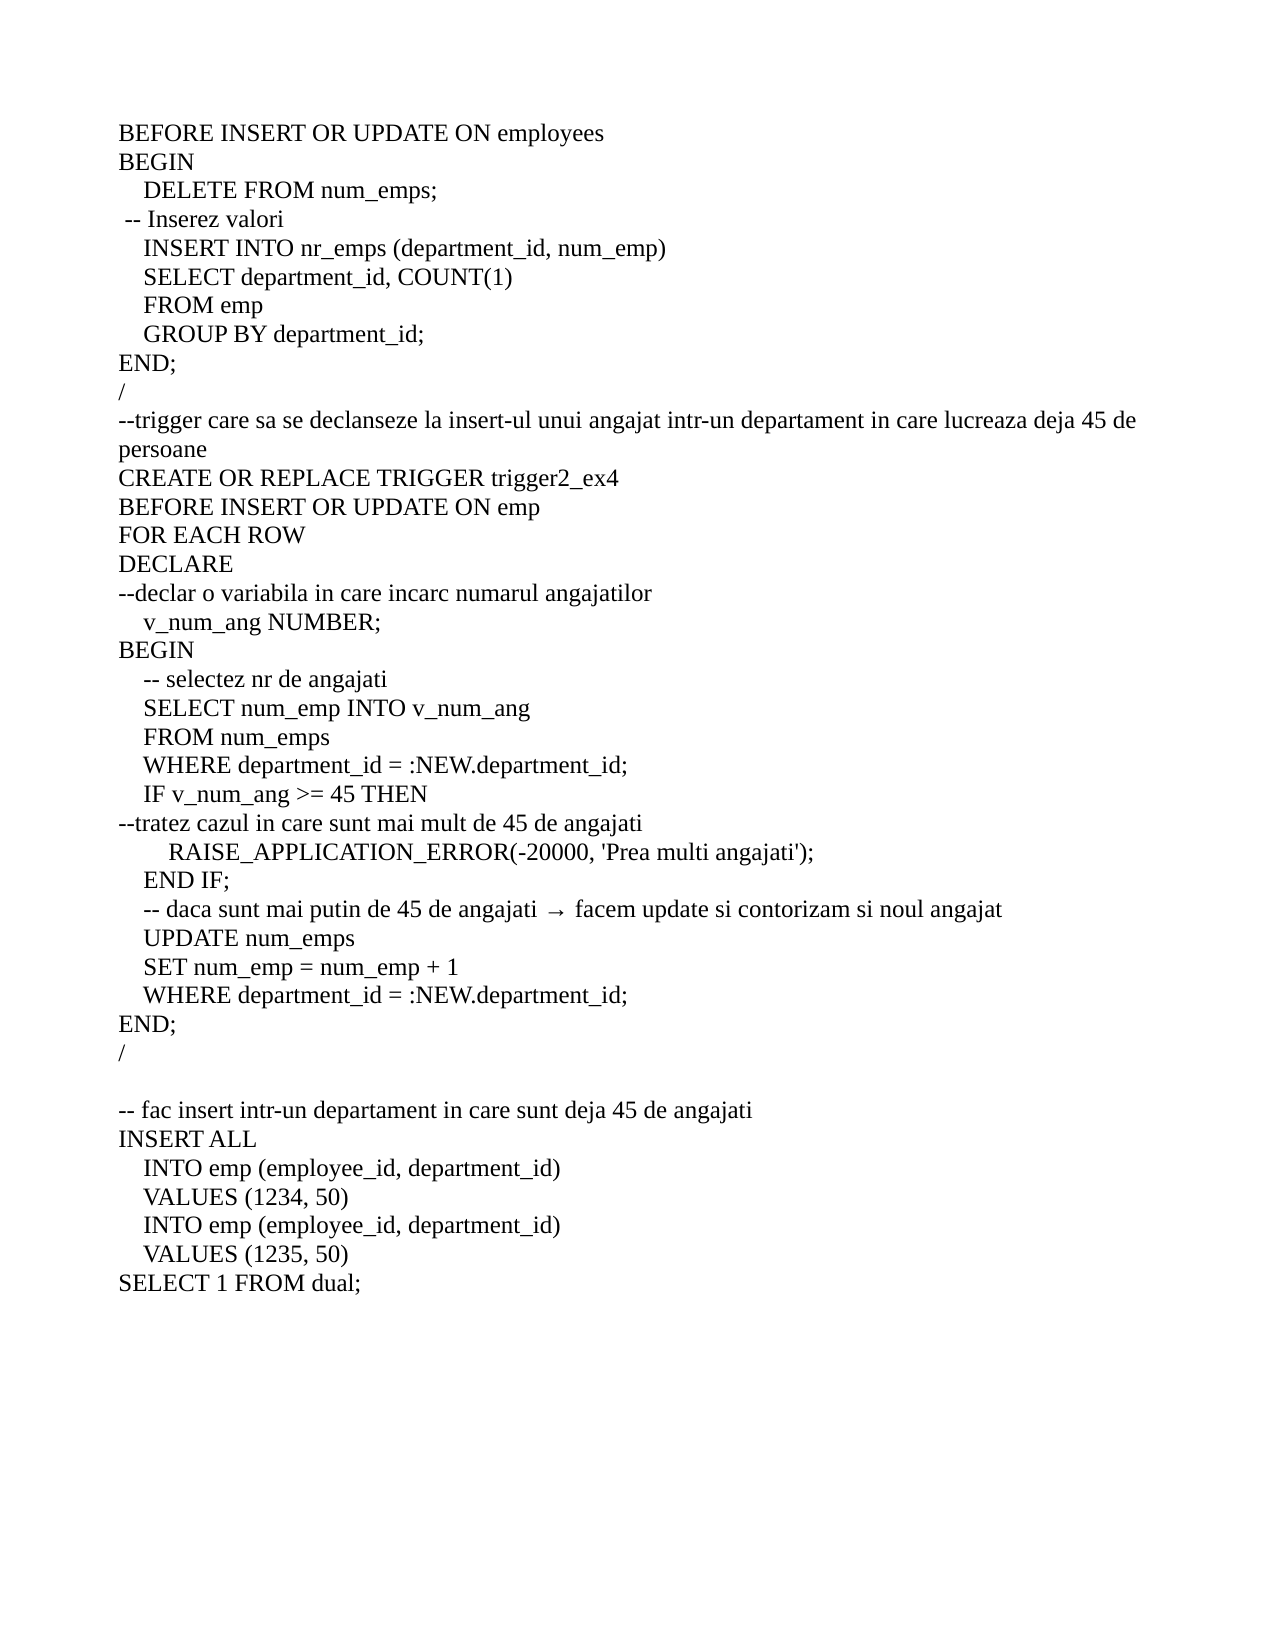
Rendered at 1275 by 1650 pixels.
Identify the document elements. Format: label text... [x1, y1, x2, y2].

text BEFORE INSERT OR UPDATE ON emp [118, 492, 1157, 521]
text FOR EACH ROW [118, 521, 1157, 549]
text DELETE FROM num_emps; [118, 176, 1157, 204]
text VALUES (1234, 50) [118, 1182, 1157, 1211]
text -- daca sunt mai putin de 45 de angajati → facem update si contorizam si noul angajat [118, 894, 1157, 923]
text INTO emp (employee_id, department_id) [118, 1153, 1157, 1182]
text END IF; [118, 866, 1157, 894]
text RAISE_APPLICATION_ERROR(-20000, 'Prea multi angajati'); [118, 837, 1157, 866]
text FROM num_emps [118, 722, 1157, 751]
text -- fac insert intr-un departament in care sunt deja 45 de angajati [118, 1096, 1157, 1124]
text -- Inserez valori [118, 204, 1157, 233]
text WHERE department_id = :NEW.department_id; [118, 981, 1157, 1009]
text SET num_emp = num_emp + 1 [118, 952, 1157, 981]
text FROM emp [118, 291, 1157, 319]
text GROUP BY department_id; [118, 319, 1157, 348]
text INSERT INTO nr_emps (department_id, num_emp) [118, 233, 1157, 262]
text END; [118, 1009, 1157, 1038]
text BEFORE INSERT OR UPDATE ON employees [118, 118, 1157, 147]
text VALUES (1235, 50) [118, 1239, 1157, 1268]
text BEGIN [118, 147, 1157, 176]
text WHERE department_id = :NEW.department_id; [118, 751, 1157, 779]
text / [118, 1038, 1157, 1067]
text UPDATE num_emps [118, 923, 1157, 952]
text INTO emp (employee_id, department_id) [118, 1211, 1157, 1239]
text v_num_ang NUMBER; [118, 607, 1157, 636]
text --tratez cazul in care sunt mai mult de 45 de angajati [118, 808, 1157, 837]
text DECLARE [118, 549, 1157, 578]
text SELECT num_emp INTO v_num_ang [118, 693, 1157, 722]
text --declar o variabila in care incarc numarul angajatilor [118, 578, 1157, 607]
text --trigger care sa se declanseze la insert-ul unui angajat intr-un departament in care lucreaza deja 45 de persoane [118, 406, 1157, 463]
text -- selectez nr de angajati [118, 664, 1157, 693]
text BEGIN [118, 636, 1157, 664]
text END; [118, 348, 1157, 377]
text IF v_num_ang >= 45 THEN [118, 779, 1157, 808]
text CREATE OR REPLACE TRIGGER trigger2_ex4 [118, 463, 1157, 492]
text SELECT department_id, COUNT(1) [118, 262, 1157, 291]
text / [118, 377, 1157, 406]
text SELECT 1 FROM dual; [118, 1268, 1157, 1297]
text INSERT ALL [118, 1124, 1157, 1153]
